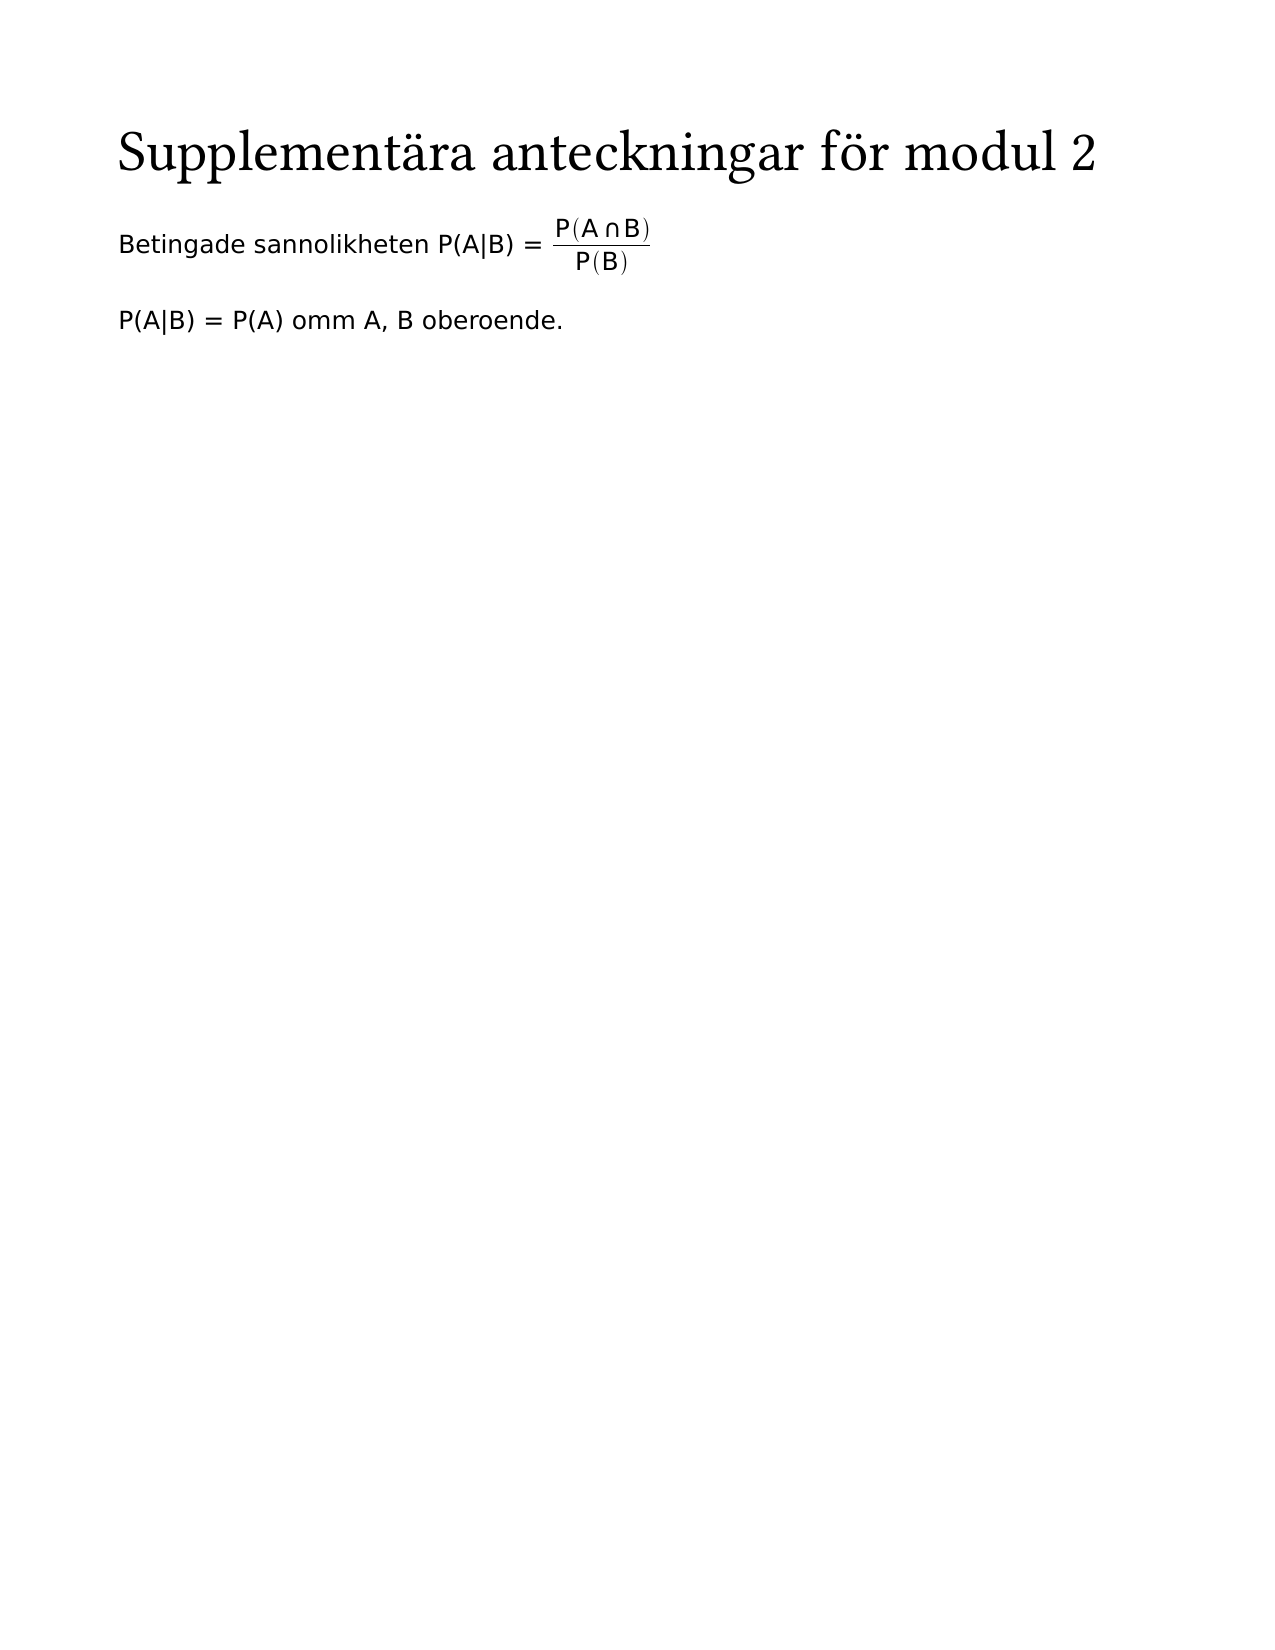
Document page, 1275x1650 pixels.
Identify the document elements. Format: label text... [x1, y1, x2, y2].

text Betingade sannolikheten P(A|B) = [118, 214, 1157, 277]
text P(A|B) = P(A) omm A, B oberoende. [118, 306, 1157, 335]
subtitle Supplementära anteckningar för modul 2 [118, 118, 1157, 185]
